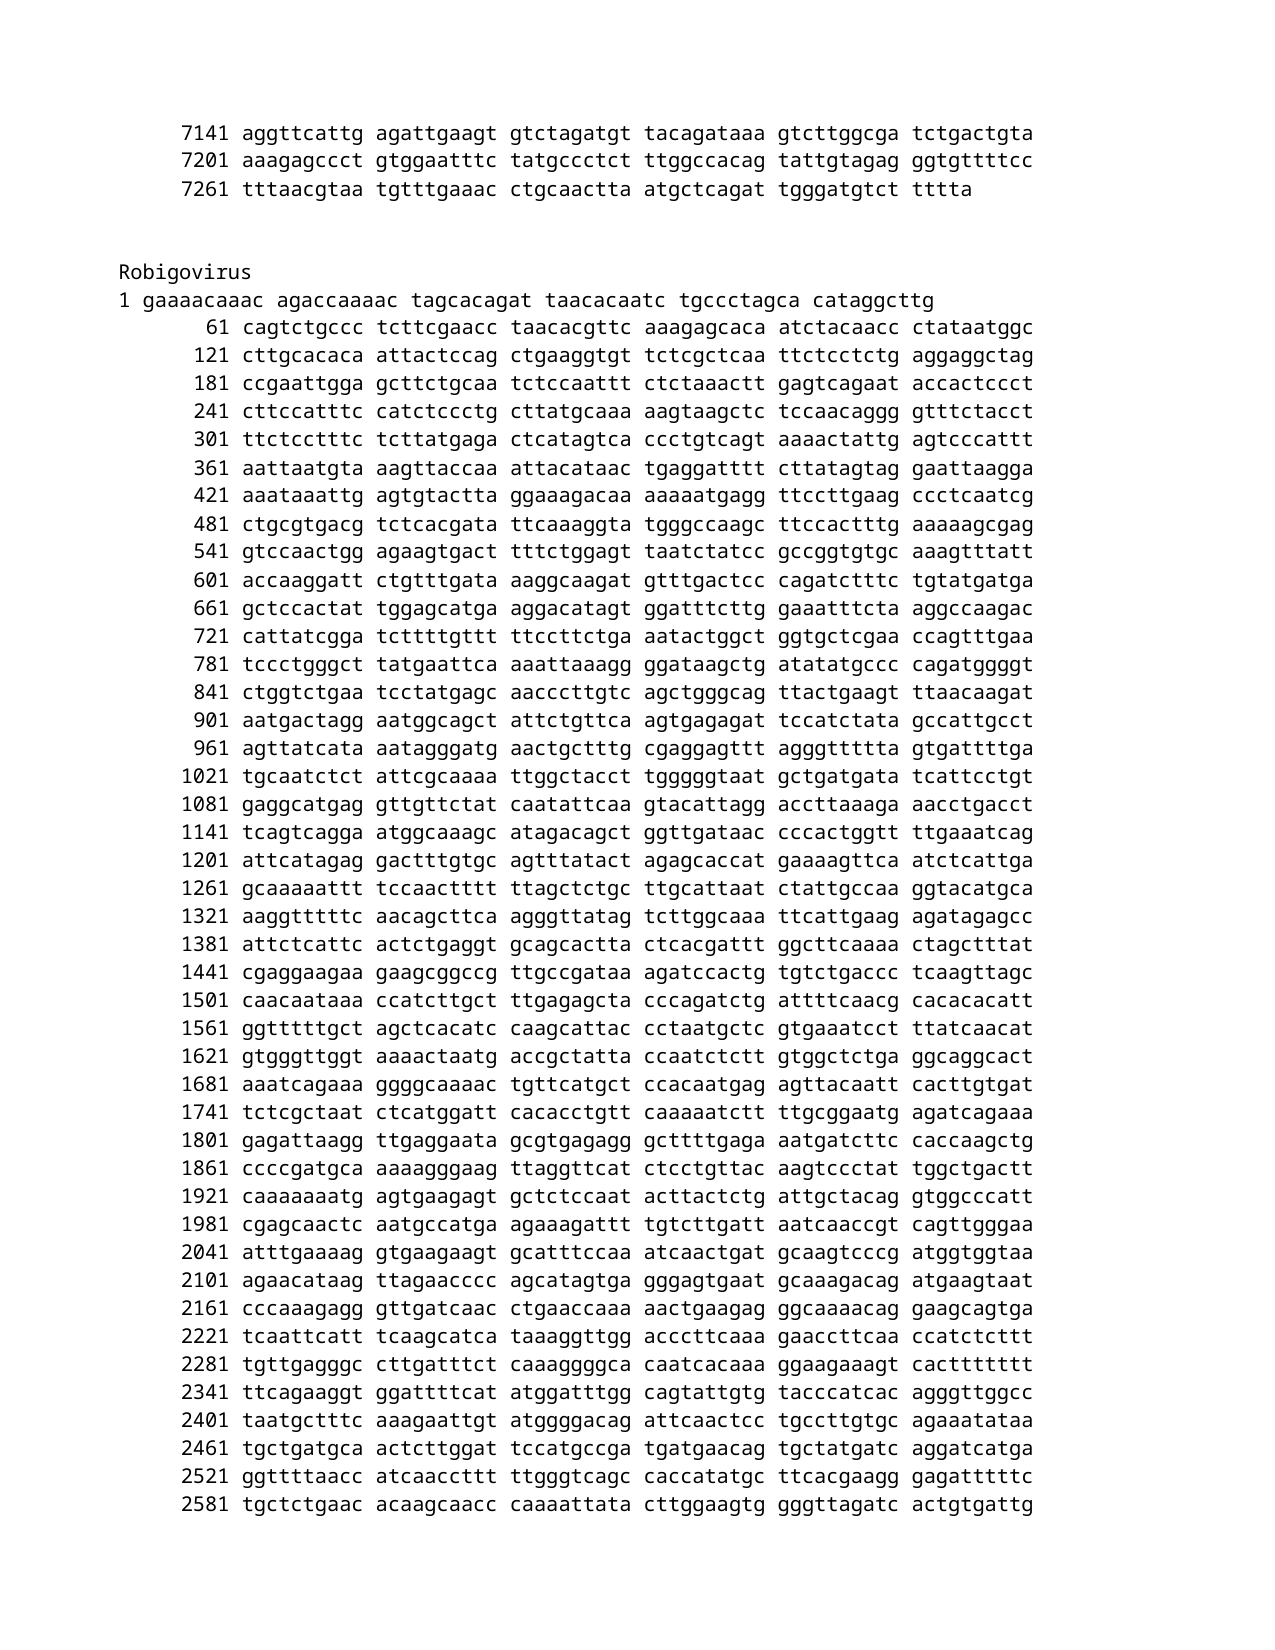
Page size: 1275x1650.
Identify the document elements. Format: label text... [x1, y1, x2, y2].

text 1441 cgaggaagaa gaagcggccg ttgccgataa agatccactg tgtctgaccc tcaagttagc [118, 957, 1157, 986]
text 181 ccgaattgga gcttctgcaa tctccaattt ctctaaactt gagtcagaat accactccct [118, 369, 1157, 397]
text 421 aaataaattg agtgtactta ggaaagacaa aaaaatgagg ttccttgaag ccctcaatcg [118, 481, 1157, 509]
text 2221 tcaattcatt tcaagcatca taaaggttgg acccttcaaa gaaccttcaa ccatctcttt [118, 1322, 1157, 1350]
text 901 aatgactagg aatggcagct attctgttca agtgagagat tccatctata gccattgcct [118, 705, 1157, 733]
text 1021 tgcaatctct attcgcaaaa ttggctacct tgggggtaat gctgatgata tcattcctgt [118, 761, 1157, 789]
text 7261 tttaacgtaa tgtttgaaac ctgcaactta atgctcagat tgggatgtct tttta [118, 174, 1157, 202]
text 2461 tgctgatgca actcttggat tccatgccga tgatgaacag tgctatgatc aggatcatga [118, 1434, 1157, 1462]
text 301 ttctcctttc tcttatgaga ctcatagtca ccctgtcagt aaaactattg agtcccattt [118, 425, 1157, 453]
text 2041 atttgaaaag gtgaagaagt gcatttccaa atcaactgat gcaagtcccg atggtggtaa [118, 1238, 1157, 1266]
text 2521 ggttttaacc atcaaccttt ttgggtcagc caccatatgc ttcacgaagg gagatttttc [118, 1462, 1157, 1490]
text 1381 attctcattc actctgaggt gcagcactta ctcacgattt ggcttcaaaa ctagctttat [118, 929, 1157, 957]
text 241 cttccatttc catctccctg cttatgcaaa aagtaagctc tccaacaggg gtttctacct [118, 397, 1157, 425]
text 1 gaaaacaaac agaccaaaac tagcacagat taacacaatc tgccctagca cataggcttg [118, 285, 1157, 313]
text 1681 aaatcagaaa ggggcaaaac tgttcatgct ccacaatgag agttacaatt cacttgtgat [118, 1069, 1157, 1098]
text 1321 aaggtttttc aacagcttca agggttatag tcttggcaaa ttcattgaag agatagagcc [118, 901, 1157, 929]
text 2341 ttcagaaggt ggattttcat atggatttgg cagtattgtg tacccatcac agggttggcc [118, 1378, 1157, 1406]
text 721 cattatcgga tcttttgttt ttccttctga aatactggct ggtgctcgaa ccagtttgaa [118, 621, 1157, 649]
text 1081 gaggcatgag gttgttctat caatattcaa gtacattagg accttaaaga aacctgacct [118, 789, 1157, 817]
text 7141 aggttcattg agattgaagt gtctagatgt tacagataaa gtcttggcga tctgactgta [118, 118, 1157, 146]
text 2581 tgctctgaac acaagcaacc caaaattata cttggaagtg gggttagatc actgtgattg [118, 1490, 1157, 1518]
text 2401 taatgctttc aaagaattgt atggggacag attcaactcc tgccttgtgc agaaatataa [118, 1406, 1157, 1434]
text 541 gtccaactgg agaagtgact tttctggagt taatctatcc gccggtgtgc aaagtttatt [118, 537, 1157, 565]
text 481 ctgcgtgacg tctcacgata ttcaaaggta tgggccaagc ttccactttg aaaaagcgag [118, 509, 1157, 537]
text 1741 tctcgctaat ctcatggatt cacacctgtt caaaaatctt ttgcggaatg agatcagaaa [118, 1098, 1157, 1126]
text 1141 tcagtcagga atggcaaagc atagacagct ggttgataac cccactggtt ttgaaatcag [118, 817, 1157, 845]
text 1921 caaaaaaatg agtgaagagt gctctccaat acttactctg attgctacag gtggcccatt [118, 1182, 1157, 1210]
text 961 agttatcata aatagggatg aactgctttg cgaggagttt agggttttta gtgattttga [118, 733, 1157, 761]
text 1801 gagattaagg ttgaggaata gcgtgagagg gcttttgaga aatgatcttc caccaagctg [118, 1126, 1157, 1154]
text 1201 attcatagag gactttgtgc agtttatact agagcaccat gaaaagttca atctcattga [118, 845, 1157, 873]
text 361 aattaatgta aagttaccaa attacataac tgaggatttt cttatagtag gaattaagga [118, 453, 1157, 481]
text 1501 caacaataaa ccatcttgct ttgagagcta cccagatctg attttcaacg cacacacatt [118, 986, 1157, 1013]
text 781 tccctgggct tatgaattca aaattaaagg ggataagctg atatatgccc cagatggggt [118, 649, 1157, 677]
text 61 cagtctgccc tcttcgaacc taacacgttc aaagagcaca atctacaacc ctataatggc [118, 313, 1157, 341]
text 2101 agaacataag ttagaacccc agcatagtga gggagtgaat gcaaagacag atgaagtaat [118, 1266, 1157, 1294]
text 841 ctggtctgaa tcctatgagc aacccttgtc agctgggcag ttactgaagt ttaacaagat [118, 677, 1157, 705]
text 601 accaaggatt ctgtttgata aaggcaagat gtttgactcc cagatctttc tgtatgatga [118, 565, 1157, 593]
text 1981 cgagcaactc aatgccatga agaaagattt tgtcttgatt aatcaaccgt cagttgggaa [118, 1210, 1157, 1238]
text Robigovirus [118, 258, 1157, 285]
text 1621 gtgggttggt aaaactaatg accgctatta ccaatctctt gtggctctga ggcaggcact [118, 1042, 1157, 1069]
text 2281 tgttgagggc cttgatttct caaaggggca caatcacaaa ggaagaaagt cacttttttt [118, 1350, 1157, 1378]
text 1261 gcaaaaattt tccaactttt ttagctctgc ttgcattaat ctattgccaa ggtacatgca [118, 873, 1157, 901]
text 2161 cccaaagagg gttgatcaac ctgaaccaaa aactgaagag ggcaaaacag gaagcagtga [118, 1294, 1157, 1322]
text 7201 aaagagccct gtggaatttc tatgccctct ttggccacag tattgtagag ggtgttttcc [118, 146, 1157, 174]
text 1561 ggtttttgct agctcacatc caagcattac cctaatgctc gtgaaatcct ttatcaacat [118, 1013, 1157, 1042]
text 661 gctccactat tggagcatga aggacatagt ggatttcttg gaaatttcta aggccaagac [118, 593, 1157, 621]
text 1861 ccccgatgca aaaagggaag ttaggttcat ctcctgttac aagtccctat tggctgactt [118, 1154, 1157, 1182]
text 121 cttgcacaca attactccag ctgaaggtgt tctcgctcaa ttctcctctg aggaggctag [118, 341, 1157, 369]
